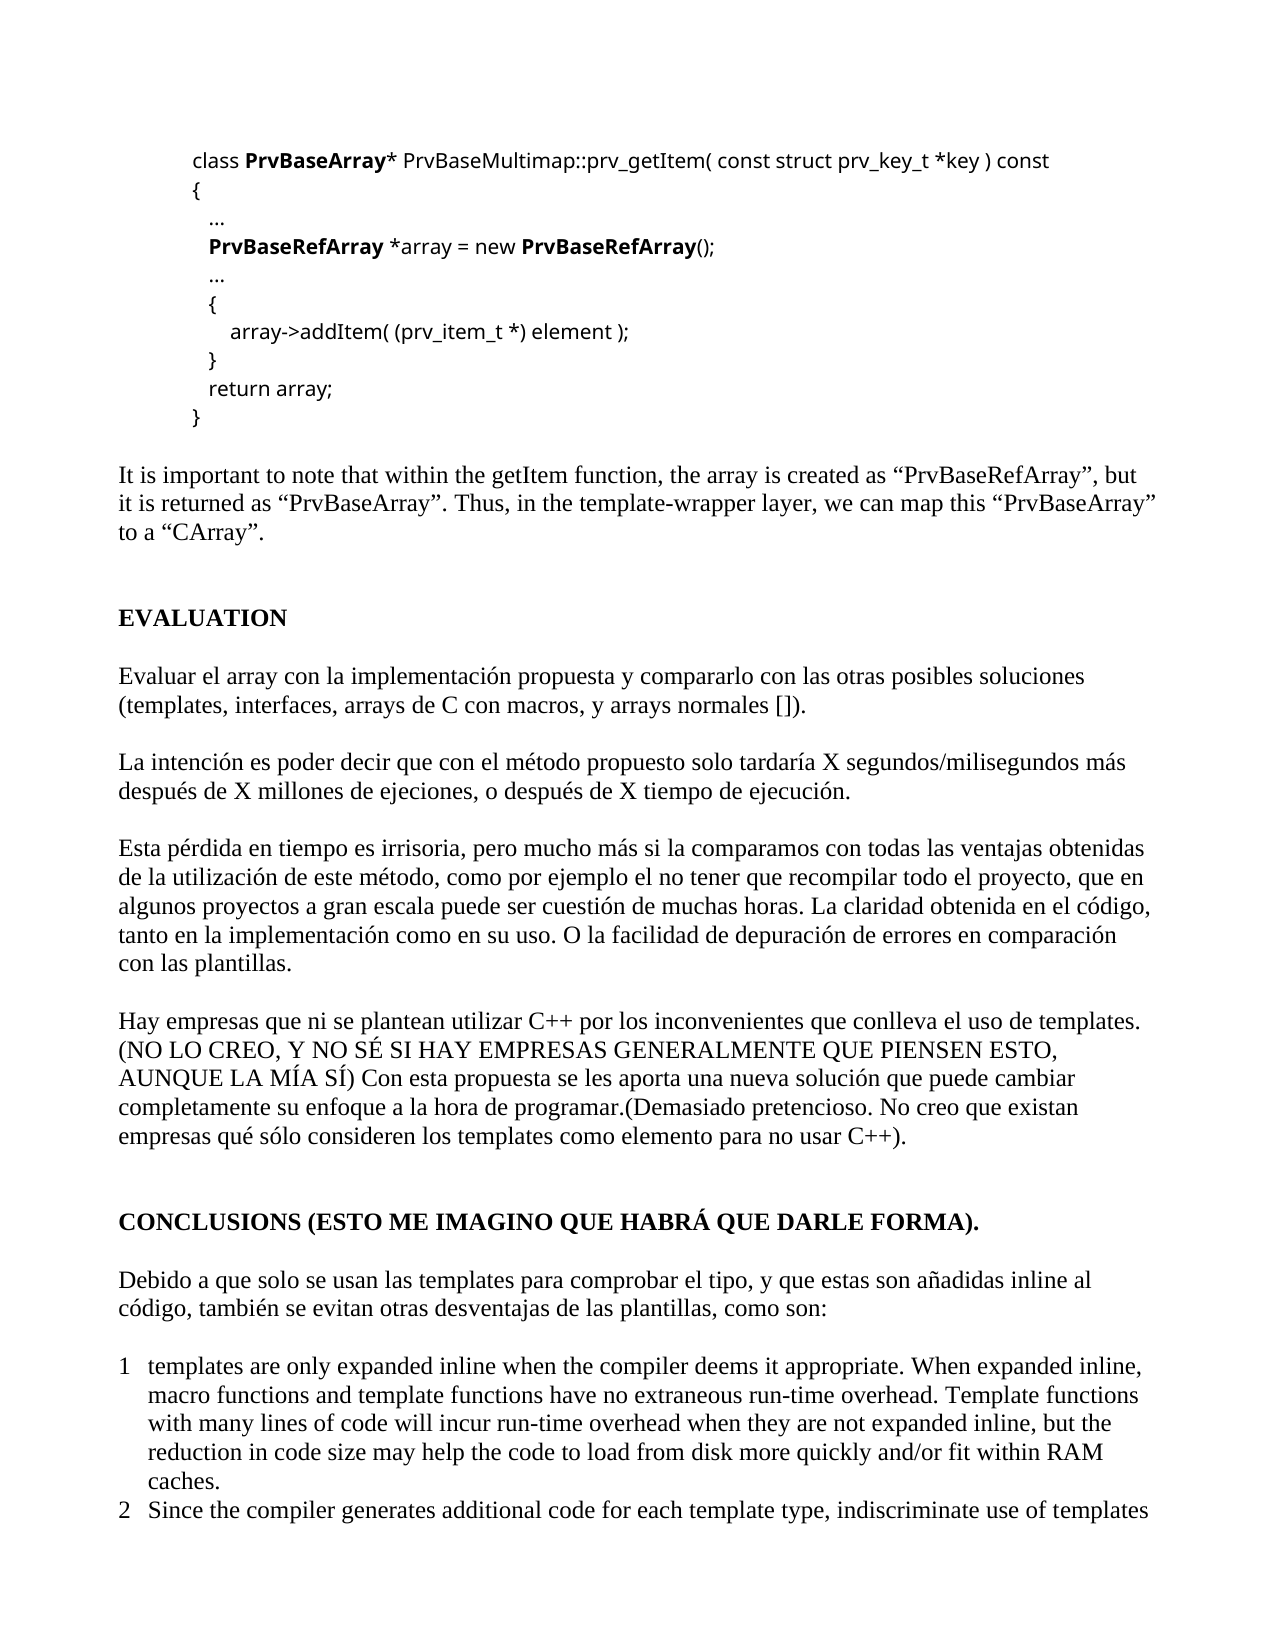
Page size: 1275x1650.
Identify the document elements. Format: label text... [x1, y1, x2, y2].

text } [192, 346, 1157, 374]
text PrvBaseRefArray *array = new PrvBaseRefArray(); [192, 232, 1157, 260]
text ... [192, 203, 1157, 232]
text { [192, 175, 1157, 203]
text return array; [192, 374, 1157, 402]
text Esta pérdida en tiempo es irrisoria, pero mucho más si la comparamos con todas las ventajas obtenidas de la utilización de este método, como por ejemplo el no tener que recompilar todo el proyecto, que en algunos proyectos a gran escala puede ser cuestión de muchas horas. La claridad obtenida en el código, tanto en la implementación como en su uso. O la facilidad de depuración de errores en comparación con las plantillas. [118, 833, 1157, 977]
text It is important to note that within the getItem function, the array is created as “PrvBaseRefArray”, but it is returned as “PrvBaseArray”. Thus, in the template-wrapper layer, we can map this “PrvBaseArray” to a “CArray”. [118, 460, 1157, 546]
text ... [192, 260, 1157, 289]
text Debido a que solo se usan las templates para comprobar el tipo, y que estas son añadidas inline al código, también se evitan otras desventajas de las plantillas, como son: [118, 1265, 1157, 1322]
list Since the compiler generates additional code for each template type, indiscriminate use of templates [118, 1495, 1157, 1523]
text Evaluar el array con la implementación propuesta y compararlo con las otras posibles soluciones (templates, interfaces, arrays de C con macros, y arrays normales []). [118, 661, 1157, 718]
text La intención es poder decir que con el método propuesto solo tardaría X segundos/milisegundos más después de X millones de ejeciones, o después de X tiempo de ejecución. [118, 747, 1157, 805]
text } [192, 402, 1157, 431]
text class PrvBaseArray* PrvBaseMultimap::prv_getItem( const struct prv_key_t *key ) const [192, 147, 1157, 175]
text array->addItem( (prv_item_t *) element ); [192, 317, 1157, 346]
text { [192, 289, 1157, 317]
list templates are only expanded inline when the compiler deems it appropriate. When expanded inline, macro functions and template functions have no extraneous run-time overhead. Template functions with many lines of code will incur run-time overhead when they are not expanded inline, but the reduction in code size may help the code to load from disk more quickly and/or fit within RAM caches. [118, 1351, 1157, 1495]
text Hay empresas que ni se plantean utilizar C++ por los inconvenientes que conlleva el uso de templates. (NO LO CREO, Y NO SÉ SI HAY EMPRESAS GENERALMENTE QUE PIENSEN ESTO, AUNQUE LA MÍA SÍ) Con esta propuesta se les aporta una nueva solución que puede cambiar completamente su enfoque a la hora de programar.(Demasiado pretencioso. No creo que existan empresas qué sólo consideren los templates como elemento para no usar C++). [118, 1006, 1157, 1150]
text CONCLUSIONS (ESTO ME IMAGINO QUE HABRÁ QUE DARLE FORMA). [118, 1207, 1157, 1236]
text EVALUATION [118, 603, 1157, 632]
